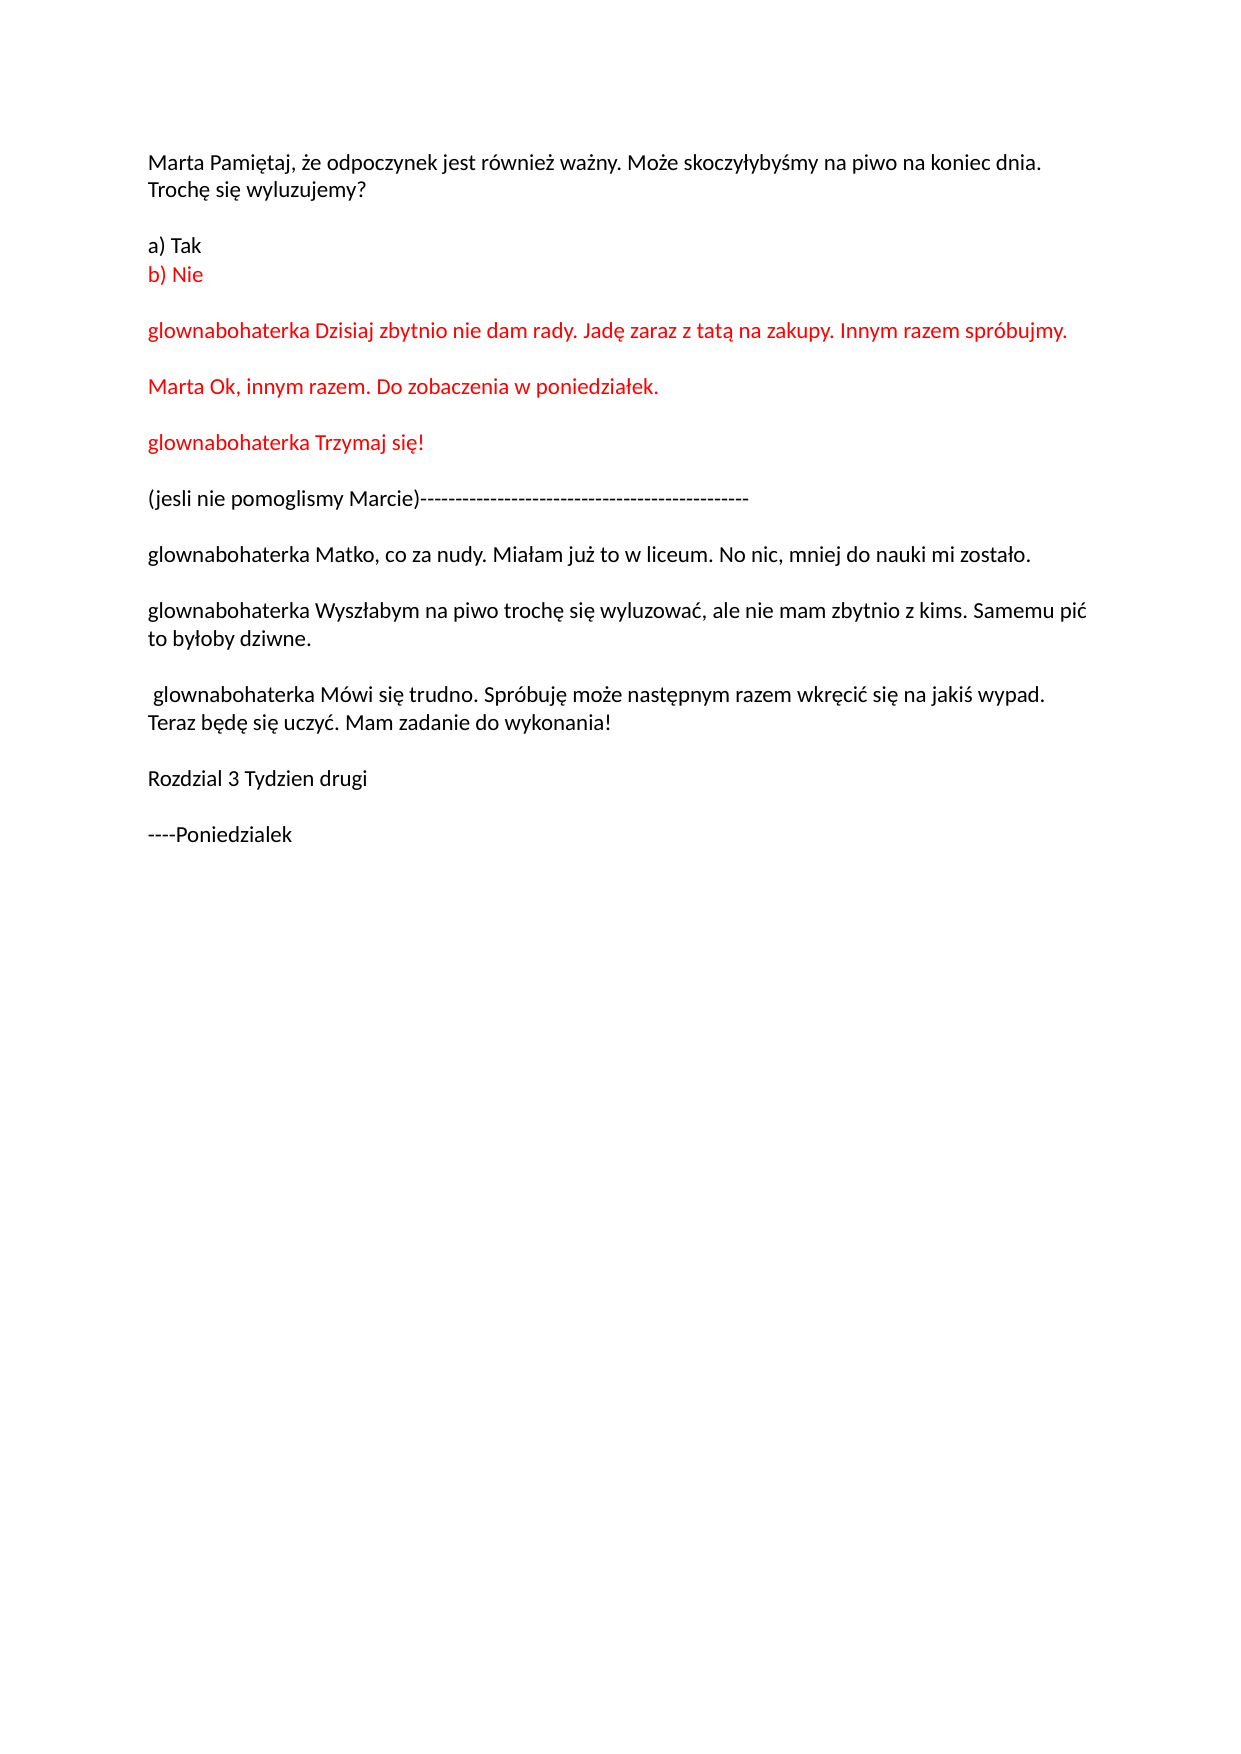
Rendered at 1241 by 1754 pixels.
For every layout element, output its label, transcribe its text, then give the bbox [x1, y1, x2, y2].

text Marta Pamiętaj, że odpoczynek jest również ważny. Może skoczyłybyśmy na piwo na koniec dnia. Trochę się wyluzujemy? [148, 148, 1093, 204]
text Rozdzial 3 Tydzien drugi [148, 764, 1093, 792]
text glownabohaterka Wyszłabym na piwo trochę się wyluzować, ale nie mam zbytnio z kims. Samemu pić to byłoby dziwne. [148, 596, 1093, 652]
text a) Tak [148, 232, 1093, 260]
text Marta Ok, innym razem. Do zobaczenia w poniedziałek. [148, 372, 1093, 400]
text b) Nie [148, 260, 1093, 288]
text ----Poniedzialek [148, 820, 1093, 848]
text (jesli nie pomoglismy Marcie)----------------------------------------------- [148, 484, 1093, 512]
text glownabohaterka Mówi się trudno. Spróbuję może następnym razem wkręcić się na jakiś wypad. Teraz będę się uczyć. Mam zadanie do wykonania! [148, 680, 1093, 736]
text glownabohaterka Matko, co za nudy. Miałam już to w liceum. No nic, mniej do nauki mi zostało. [148, 540, 1093, 568]
text glownabohaterka Dzisiaj zbytnio nie dam rady. Jadę zaraz z tatą na zakupy. Innym razem spróbujmy. [148, 316, 1093, 344]
text glownabohaterka Trzymaj się! [148, 428, 1093, 456]
